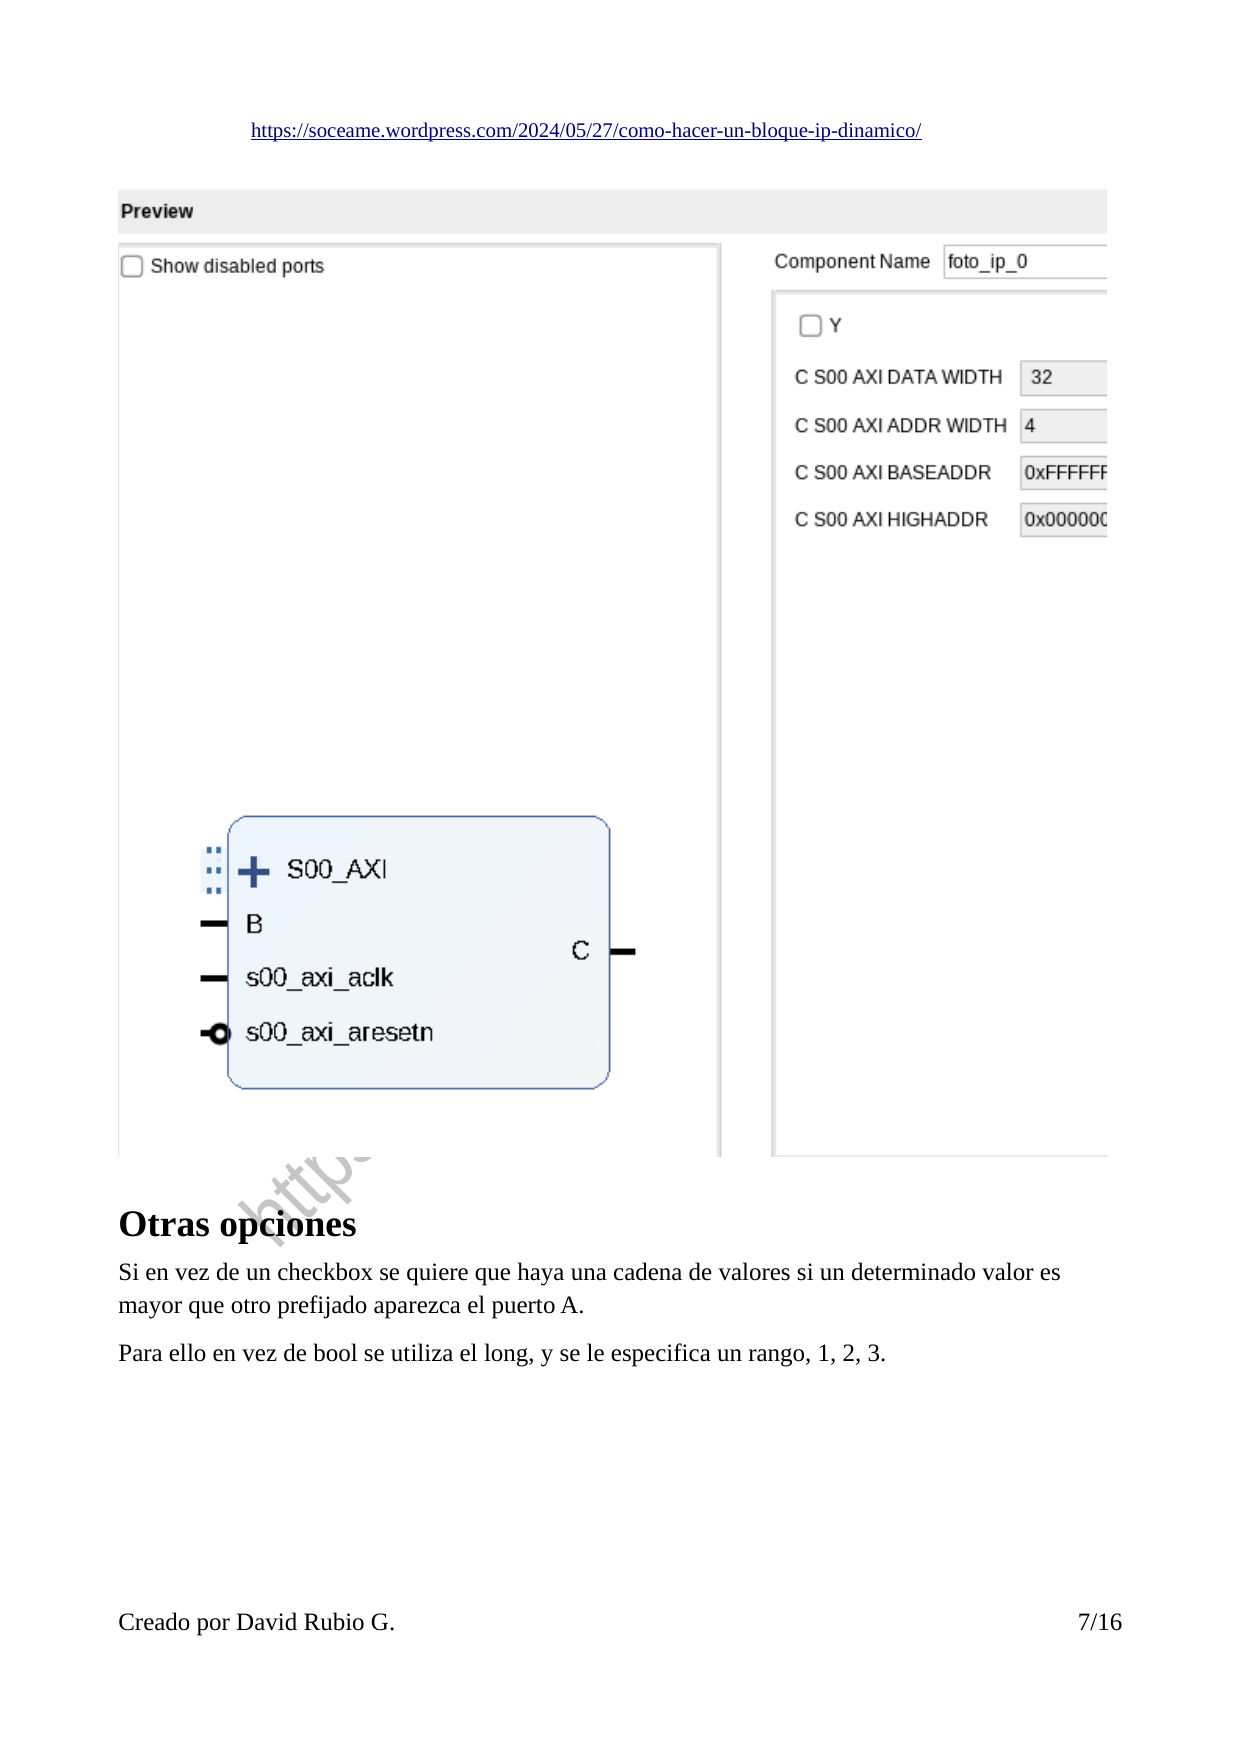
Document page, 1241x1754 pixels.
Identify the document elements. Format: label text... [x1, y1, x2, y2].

picture [118, 177, 1108, 1157]
subtitle Otras opciones [262, 1202, 1122, 1245]
text Si en vez de un checkbox se quiere que haya una cadena de valores si un determinado valor es mayor que otro prefijado aparezca el puerto A. [118, 1257, 1122, 1319]
text Para ello en vez de bool se utiliza el long, y se le especifica un rango, 1, 2, 3. [118, 1338, 1122, 1367]
subtitle Otras opciones [118, 1202, 276, 1245]
